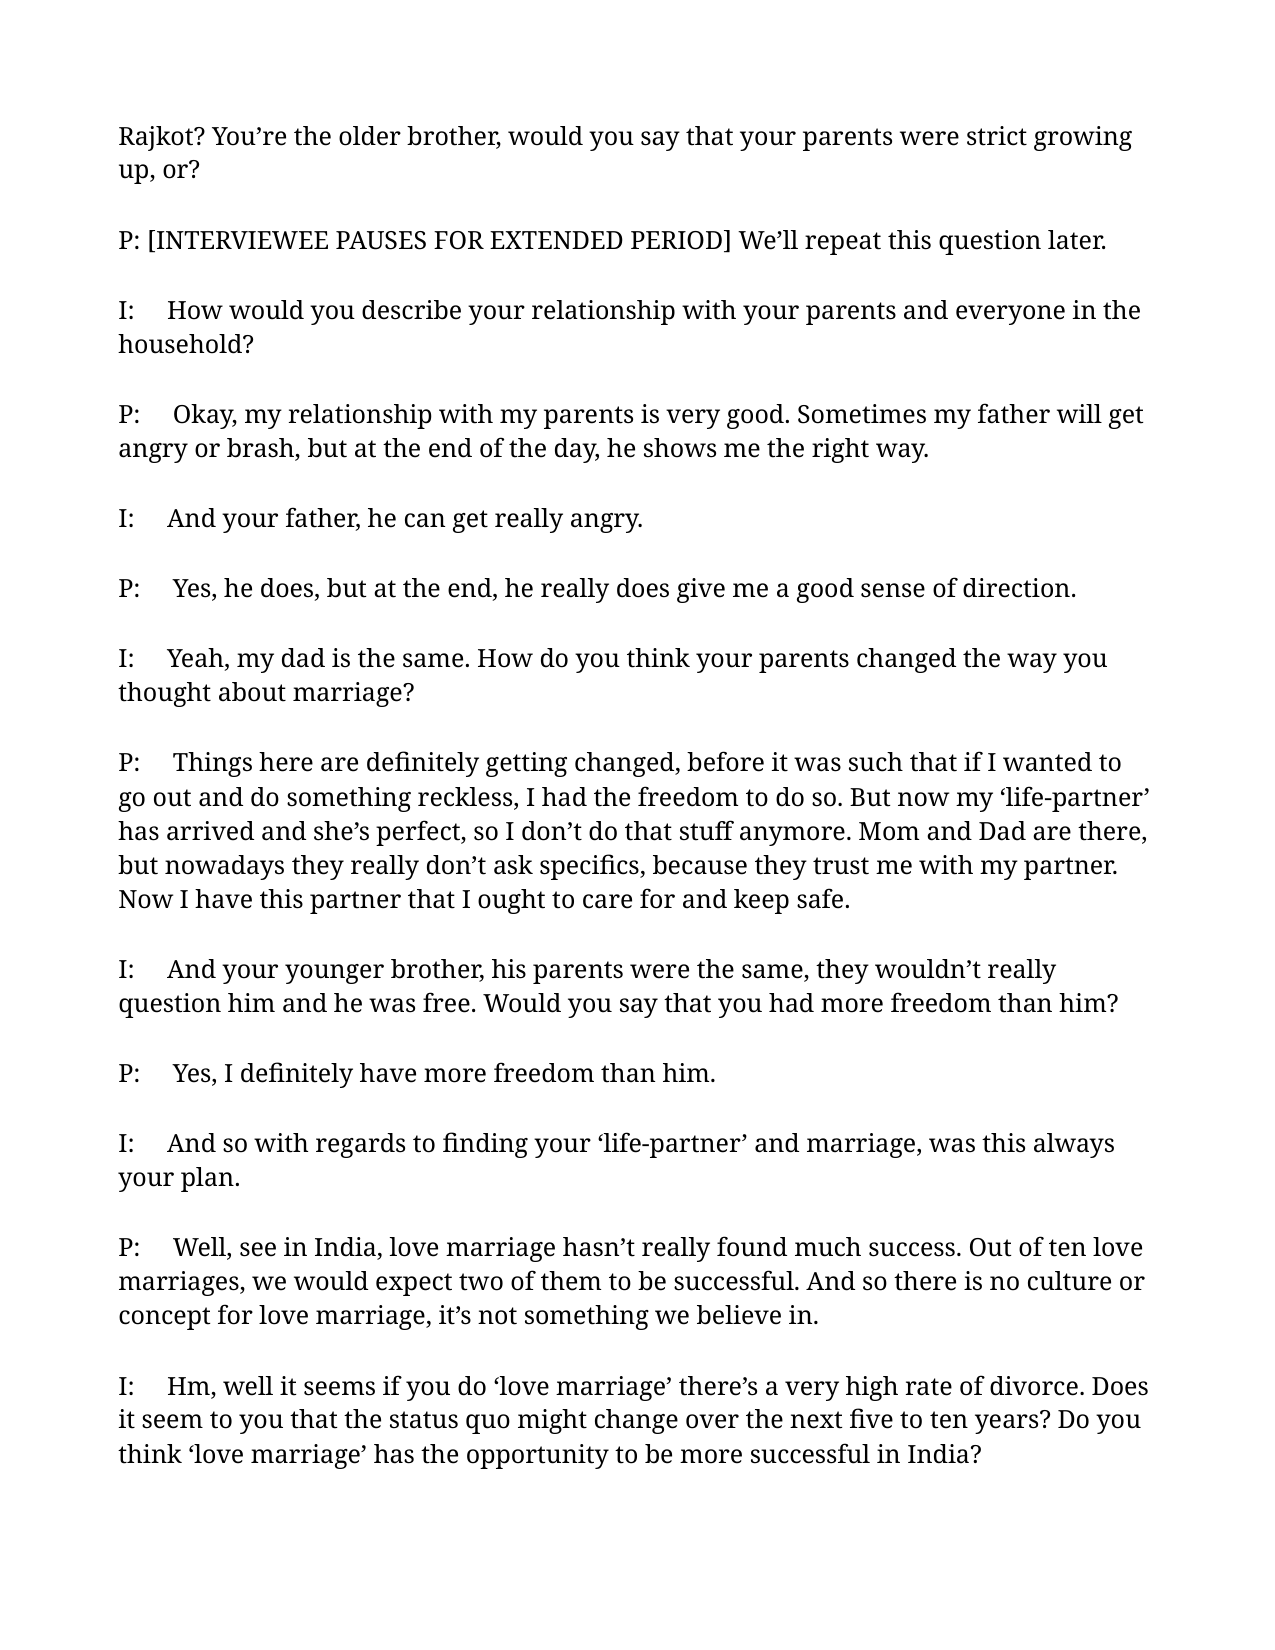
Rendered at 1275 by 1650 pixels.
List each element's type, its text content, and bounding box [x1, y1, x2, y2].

text I: And so with regards to finding your ‘life-partner’ and marriage, was this always your plan. [118, 1126, 1157, 1194]
text I: And your younger brother, his parents were the same, they wouldn’t really question him and he was free. Would you say that you had more freedom than him? [118, 951, 1157, 1019]
text P: Yes, I definitely have more freedom than him. [118, 1056, 1157, 1090]
text P: Yes, he does, but at the end, he really does give me a good sense of direction. [118, 571, 1157, 605]
text P: Well, see in India, love marriage hasn’t really found much success. Out of ten love marriages, we would expect two of them to be successful. And so there is no culture or concept for love marriage, it’s not something we believe in. [118, 1230, 1157, 1332]
text I: And your father, he can get really angry. [118, 501, 1157, 535]
text I: How would you describe your relationship with your parents and everyone in the household? [118, 292, 1157, 361]
text I: Hm, well it seems if you do ‘love marriage’ there’s a very high rate of divorce. Does it seem to you that the status quo might change over the next five to ten years? Do you think ‘love marriage’ has the opportunity to be more successful in India? [118, 1368, 1157, 1470]
text P: Things here are definitely getting changed, before it was such that if I wanted to go out and do something reckless, I had the freedom to do so. But now my ‘life-partner’ has arrived and she’s perfect, so I don’t do that stuff anymore. Mom and Dad are there, but nowadays they really don’t ask specifics, because they trust me with my partner. Now I have this partner that I ought to care for and keep safe. [118, 745, 1157, 915]
text I: Yeah, my dad is the same. How do you think your parents changed the way you thought about marriage? [118, 641, 1157, 709]
text Rajkot? You’re the older brother, would you say that your parents were strict growing up, or? [118, 118, 1157, 186]
text P: Okay, my relationship with my parents is very good. Sometimes my father will get angry or brash, but at the end of the day, he shows me the right way. [118, 397, 1157, 465]
text P: [INTERVIEWEE PAUSES FOR EXTENDED PERIOD] We’ll repeat this question later. [118, 222, 1157, 256]
